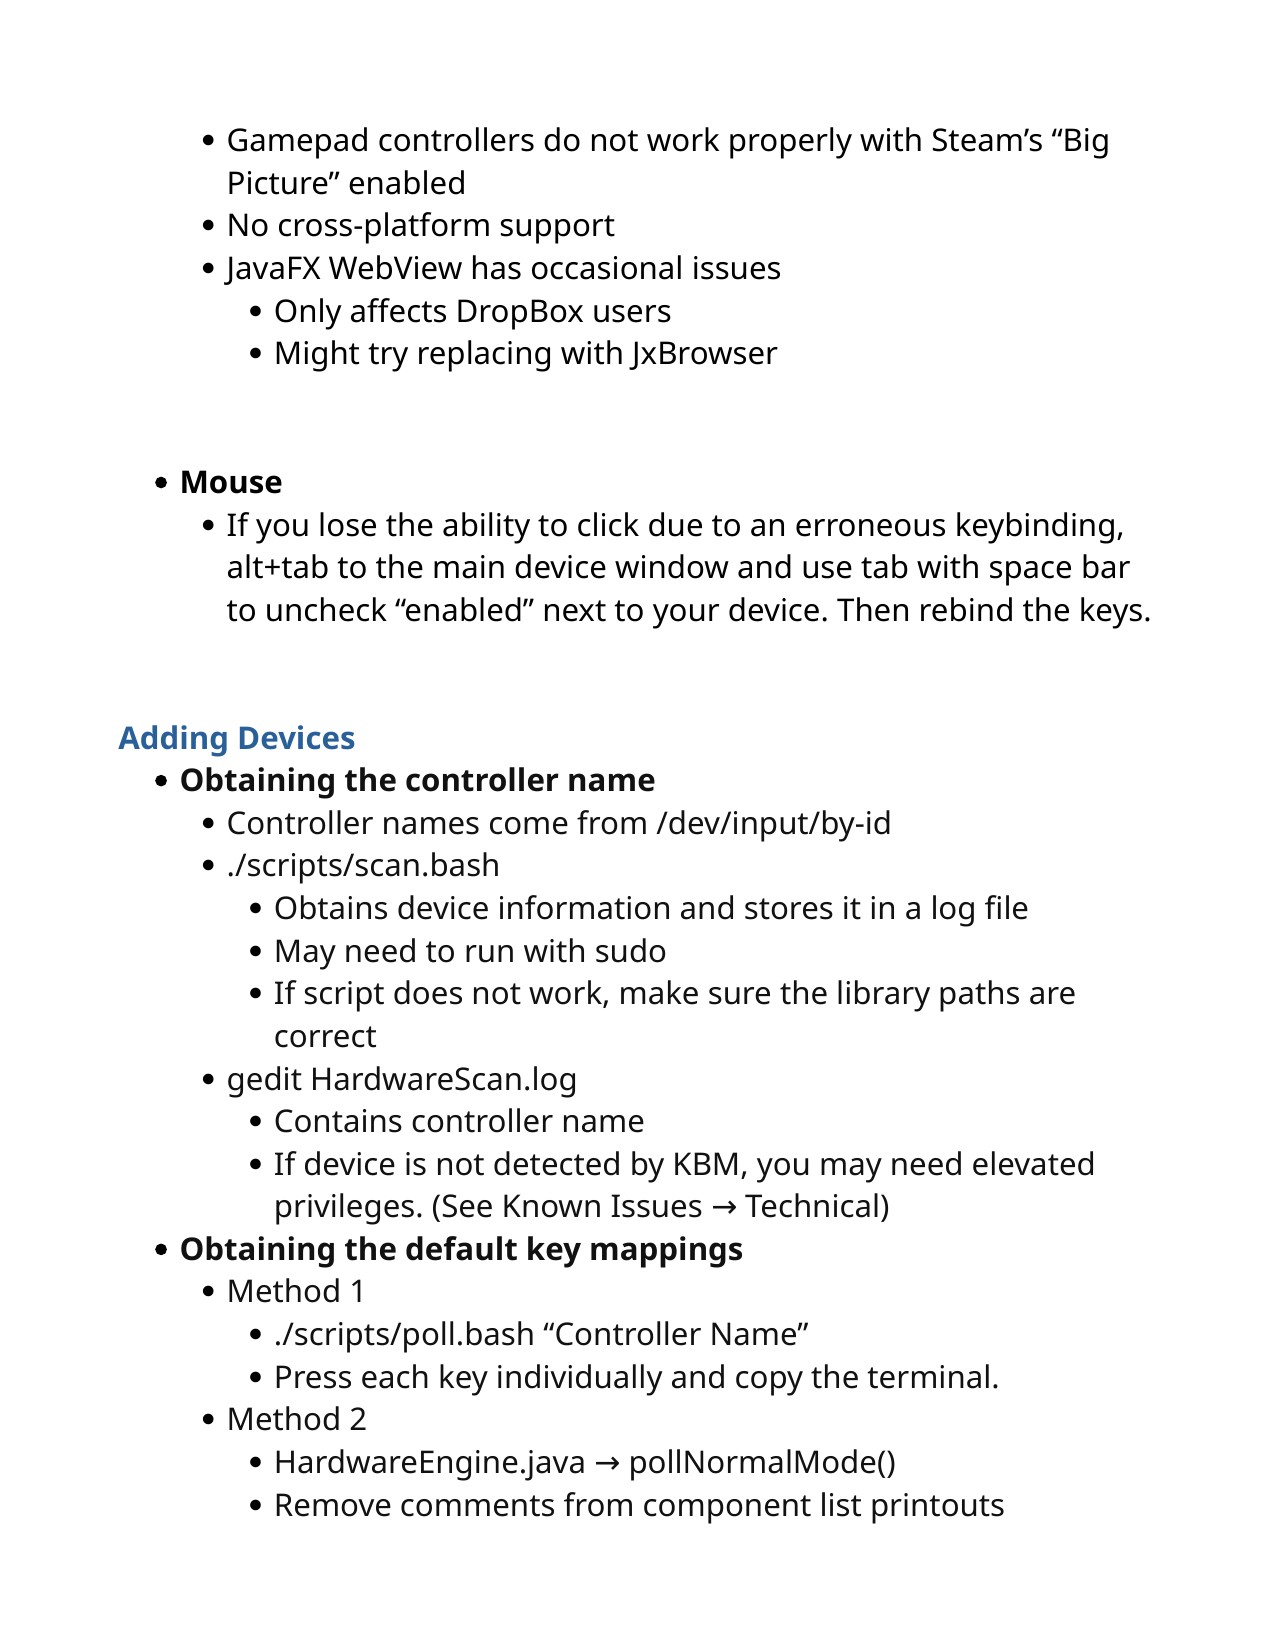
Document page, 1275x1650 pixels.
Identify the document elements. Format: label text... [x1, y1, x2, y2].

list Only affects DropBox users [250, 288, 1157, 331]
list If script does not work, make sure the library paths are correct [250, 971, 1157, 1056]
list Contains controller name [250, 1099, 1157, 1142]
list If device is not detected by KBM, you may need elevated privileges. (See Known Issues → Technical) [250, 1142, 1157, 1227]
list Obtaining the controller name [156, 758, 1157, 801]
list ./scripts/scan.bash [203, 843, 1157, 886]
list Might try replacing with JxBrowser [250, 331, 1157, 374]
list May need to run with sudo [250, 929, 1157, 971]
list HardwareEngine.java → pollNormalMode() [250, 1440, 1157, 1482]
list Method 1 [203, 1269, 1157, 1312]
list If you lose the ability to click due to an erroneous keybinding, alt+tab to the main device window and use tab with space bar to uncheck “enabled” next to your device. Then rebind the keys. [203, 503, 1157, 630]
list Obtains device information and stores it in a log file [250, 886, 1157, 929]
list ./scripts/poll.bash “Controller Name” [250, 1312, 1157, 1355]
list Obtaining the default key mappings [156, 1227, 1157, 1269]
list No cross-platform support [203, 203, 1157, 246]
list Mouse [156, 460, 1157, 503]
list Press each key individually and copy the terminal. [250, 1355, 1157, 1397]
list gedit HardwareScan.log [203, 1056, 1157, 1099]
list JavaFX WebView has occasional issues [203, 246, 1157, 288]
list Remove comments from component list printouts [250, 1482, 1157, 1525]
list Gamepad controllers do not work properly with Steam’s “Big Picture” enabled [203, 118, 1157, 203]
list Controller names come from /dev/input/by-id [203, 801, 1157, 843]
text Adding Devices [118, 716, 1157, 758]
list Method 2 [203, 1397, 1157, 1440]
